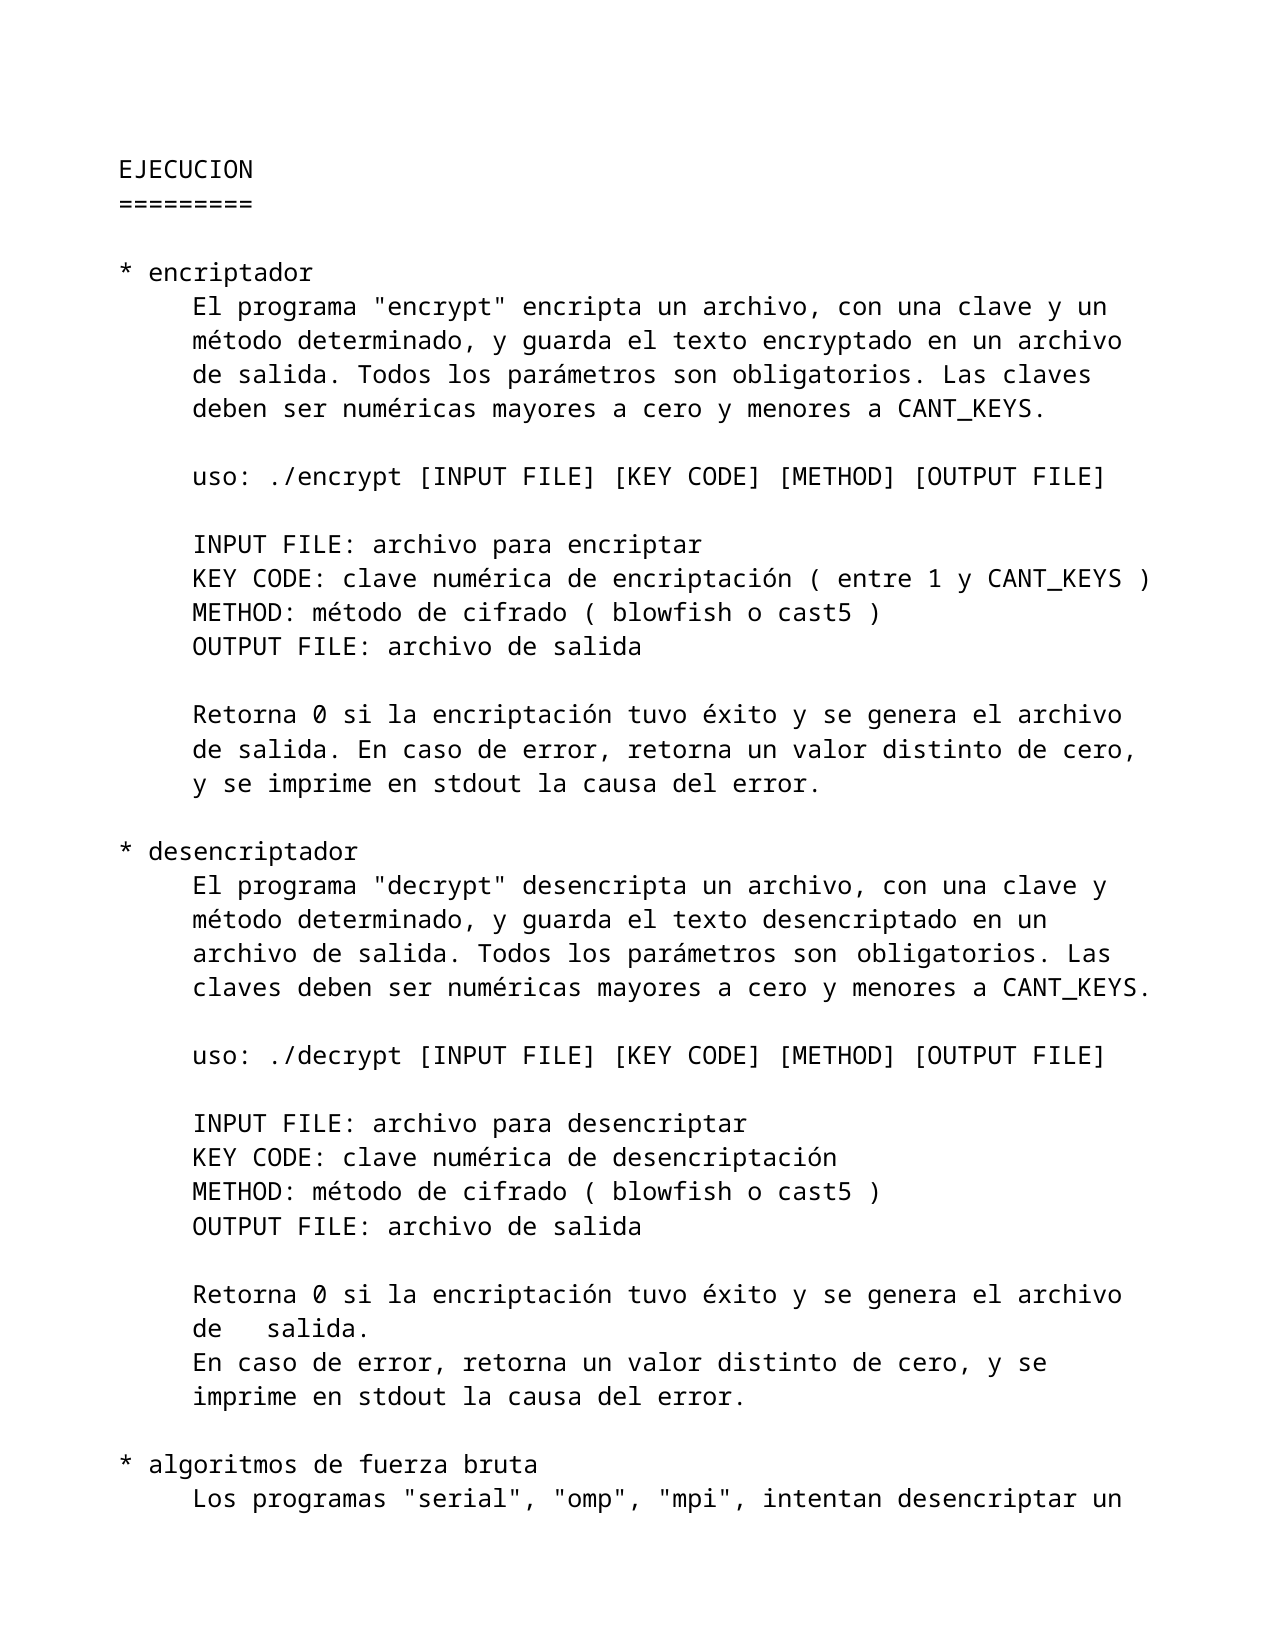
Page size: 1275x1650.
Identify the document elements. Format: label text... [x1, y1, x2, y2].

text El programa "encrypt" encripta un archivo, con una clave y un método determinado, y guarda el texto encryptado en un archivo de salida. Todos los parámetros son obligatorios. Las claves deben ser numéricas mayores a cero y menores a CANT_KEYS. [118, 288, 1157, 425]
text ========= [118, 186, 1157, 220]
text * desencriptador [118, 833, 1157, 867]
text INPUT FILE: archivo para encriptar [118, 527, 1157, 561]
text METHOD: método de cifrado ( blowfish o cast5 ) [118, 1174, 1157, 1208]
text Retorna 0 si la encriptación tuvo éxito y se genera el archivo de salida. [118, 1276, 1157, 1344]
text EJECUCION [118, 152, 1157, 186]
text KEY CODE: clave numérica de desencriptación [118, 1140, 1157, 1174]
text uso: ./encrypt [INPUT FILE] [KEY CODE] [METHOD] [OUTPUT FILE] [118, 459, 1157, 493]
text INPUT FILE: archivo para desencriptar [118, 1106, 1157, 1140]
text El programa "decrypt" desencripta un archivo, con una clave y método determinado, y guarda el texto desencriptado en un archivo de salida. Todos los parámetros son obligatorios. Las claves deben ser numéricas mayores a cero y menores a CANT_KEYS. [118, 867, 1157, 1004]
text Retorna 0 si la encriptación tuvo éxito y se genera el archivo de salida. En caso de error, retorna un valor distinto de cero, y se imprime en stdout la causa del error. [118, 697, 1157, 799]
text METHOD: método de cifrado ( blowfish o cast5 ) [118, 595, 1157, 629]
text OUTPUT FILE: archivo de salida [118, 1208, 1157, 1242]
text uso: ./decrypt [INPUT FILE] [KEY CODE] [METHOD] [OUTPUT FILE] [118, 1038, 1157, 1072]
text KEY CODE: clave numérica de encriptación ( entre 1 y CANT_KEYS ) [118, 561, 1157, 595]
text OUTPUT FILE: archivo de salida [118, 629, 1157, 663]
text * encriptador [118, 254, 1157, 288]
text * algoritmos de fuerza bruta [118, 1447, 1157, 1481]
text En caso de error, retorna un valor distinto de cero, y se imprime en stdout la causa del error. [118, 1344, 1157, 1412]
text Los programas "serial", "omp", "mpi", intentan desencriptar un [118, 1481, 1157, 1515]
